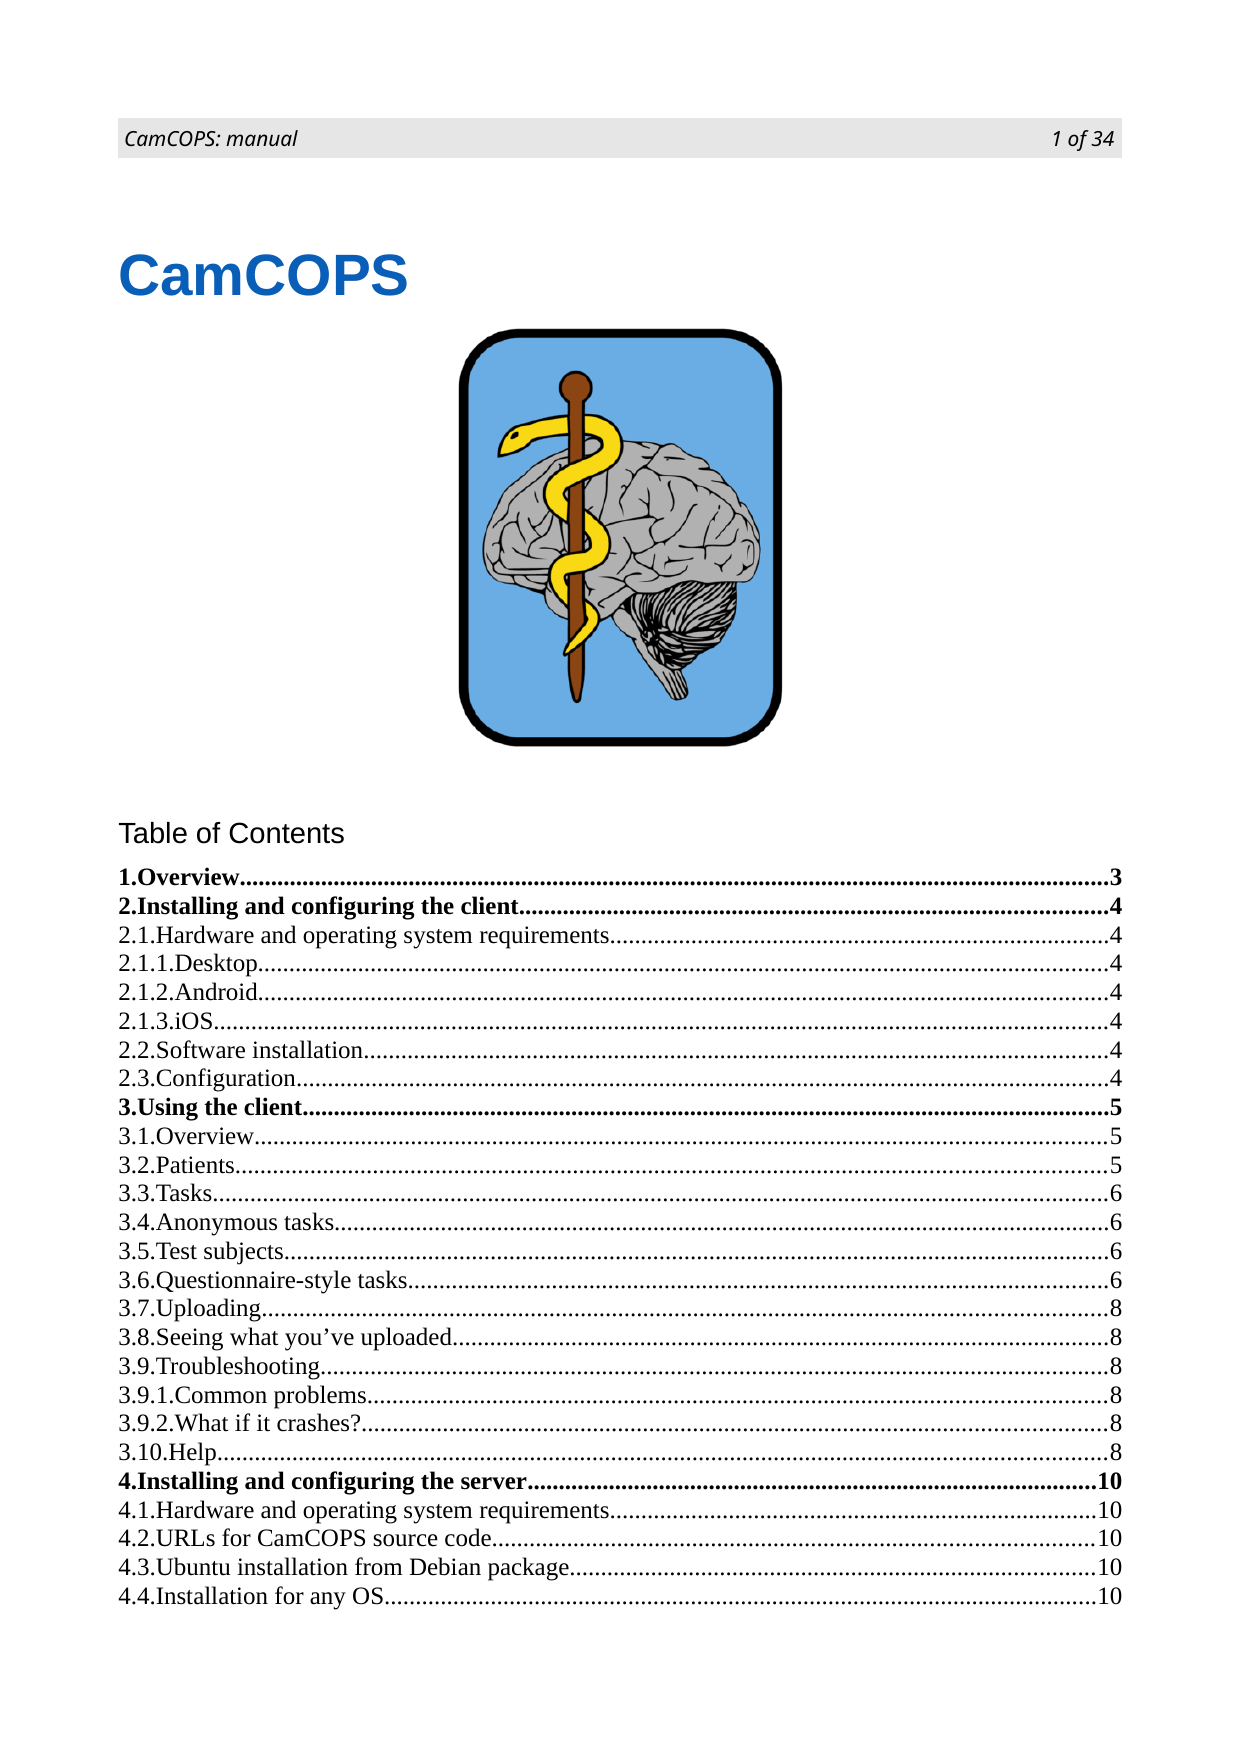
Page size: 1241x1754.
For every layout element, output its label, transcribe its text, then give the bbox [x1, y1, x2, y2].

text 2.2.Software installation 4 [118, 1035, 1122, 1063]
text 3.7.Uploading 8 [118, 1293, 1122, 1322]
text 2.Installing and configuring the client 4 [118, 891, 1122, 920]
text 4.3.Ubuntu installation from Debian package 10 [118, 1552, 1122, 1581]
text 1.Overview 3 [118, 862, 1122, 891]
subtitle Table of Contents [118, 816, 1122, 850]
text 4.1.Hardware and operating system requirements 10 [118, 1495, 1122, 1523]
title CamCOPS [118, 241, 1122, 308]
text 2.1.1.Desktop 4 [118, 948, 1122, 977]
text 2.3.Configuration 4 [118, 1063, 1122, 1092]
text 3.6.Questionnaire-style tasks 6 [118, 1265, 1122, 1293]
text 3.2.Patients 5 [118, 1150, 1122, 1178]
text 3.4.Anonymous tasks 6 [118, 1207, 1122, 1236]
text 2.1.2.Android 4 [118, 977, 1122, 1006]
text 3.10.Help 8 [118, 1437, 1122, 1466]
text 3.5.Test subjects 6 [118, 1236, 1122, 1265]
text 4.4.Installation for any OS 10 [118, 1581, 1122, 1610]
text 3.8.Seeing what you’ve uploaded 8 [118, 1322, 1122, 1351]
text 3.9.1.Common problems 8 [118, 1380, 1122, 1408]
text 3.3.Tasks 6 [118, 1178, 1122, 1207]
text 3.Using the client 5 [118, 1092, 1122, 1121]
text 3.9.2.What if it crashes? 8 [118, 1408, 1122, 1437]
text 4.Installing and configuring the server 10 [118, 1466, 1122, 1495]
text 4.2.URLs for CamCOPS source code 10 [118, 1523, 1122, 1552]
text 2.1.Hardware and operating system requirements 4 [118, 920, 1122, 948]
text 2.1.3.iOS 4 [118, 1006, 1122, 1035]
text 3.9.Troubleshooting 8 [118, 1351, 1122, 1380]
picture [403, 320, 837, 754]
text 3.1.Overview 5 [118, 1121, 1122, 1150]
